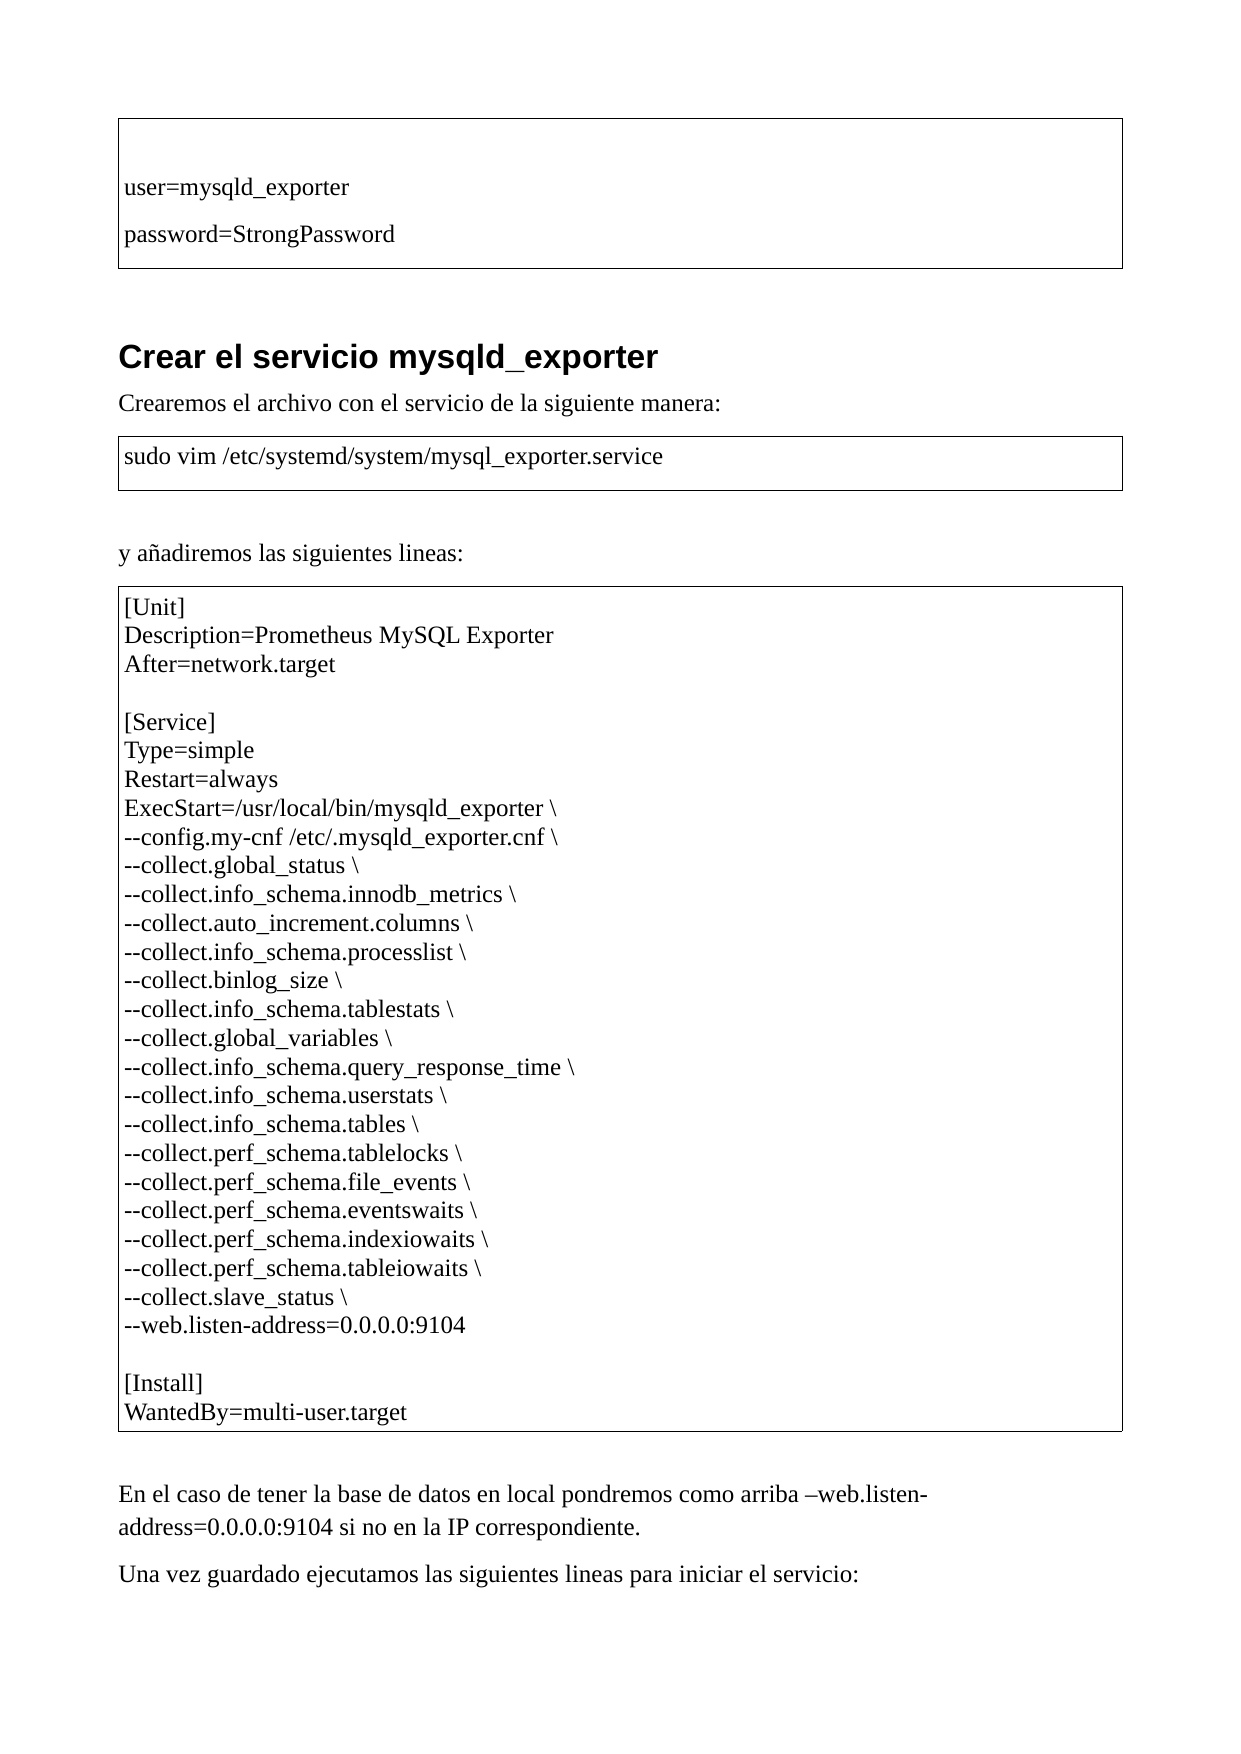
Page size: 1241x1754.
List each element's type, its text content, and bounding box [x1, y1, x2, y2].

subtitle Crear el servicio mysqld_exporter [118, 337, 1122, 375]
table_header user=mysqld_exporter password=StrongPassword [119, 119, 1122, 268]
table_header sudo vim /etc/systemd/system/mysql_exporter.service [119, 437, 1122, 490]
text y añadiremos las siguientes lineas: [118, 538, 1122, 567]
text En el caso de tener la base de datos en local pondremos como arriba –web.listen-address=0.0.0.0:9104 si no en la IP correspondiente. [118, 1479, 1122, 1541]
table_header [Unit] Description=Prometheus MySQL Exporter After=network.target [Service] Type=simple Restart=always ExecStart=/usr/local/bin/mysqld_exporter \ --config.my-cnf /etc/.mysqld_exporter.cnf \ --collect.global_status \ --collect.info_schema.innodb_metrics \ --collect.auto_increment.columns \ --collect.info_schema.processlist \ --collect.binlog_size \ --collect.info_schema.tablestats \ --collect.global_variables \ --collect.info_schema.query_response_time \ --collect.info_schema.userstats \ --collect.info_schema.tables \ --collect.perf_schema.tablelocks \ --collect.perf_schema.file_events \ --collect.perf_schema.eventswaits \ --collect.perf_schema.indexiowaits \ --collect.perf_schema.tableiowaits \ --collect.slave_status \ --web.listen-address=0.0.0.0:9104 [Install] WantedBy=multi-user.target [119, 587, 1122, 1431]
text Una vez guardado ejecutamos las siguientes lineas para iniciar el servicio: [118, 1559, 1122, 1588]
text Crearemos el archivo con el servicio de la siguiente manera: [118, 388, 1122, 417]
